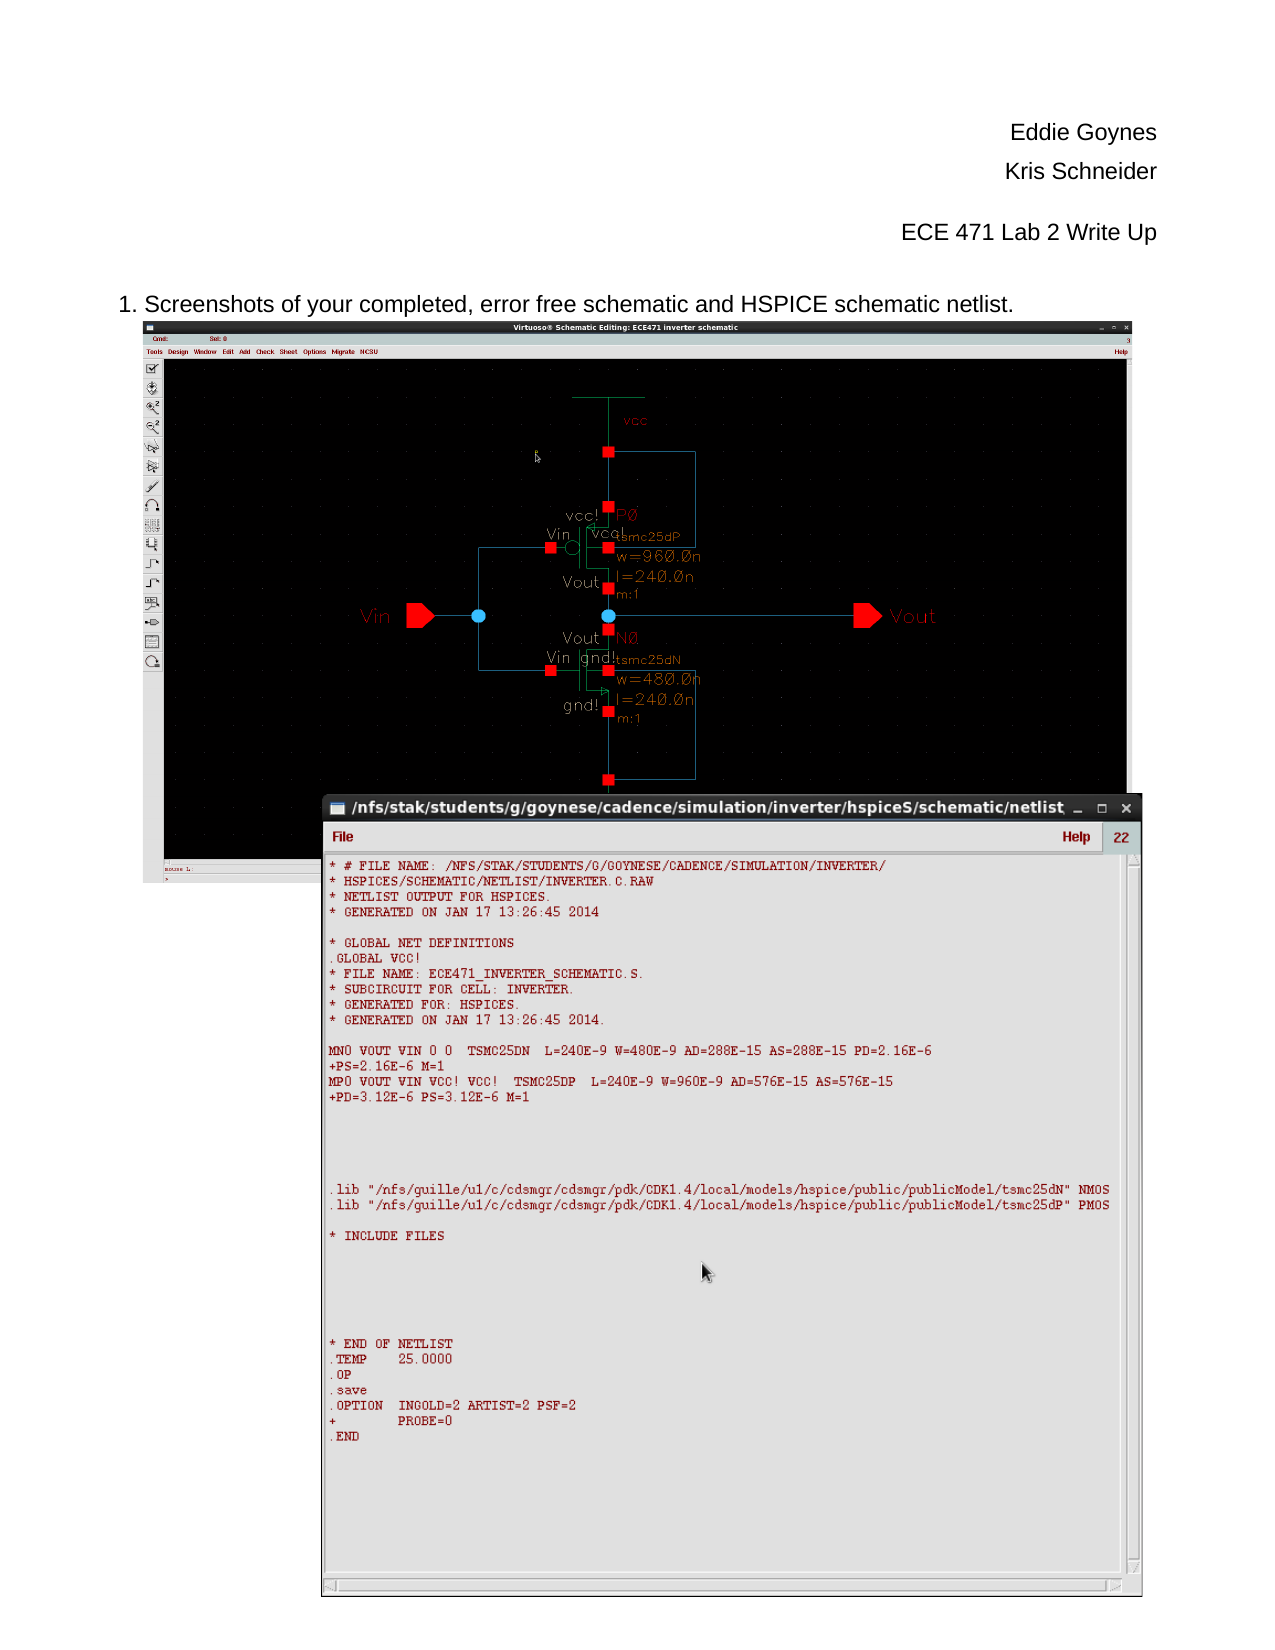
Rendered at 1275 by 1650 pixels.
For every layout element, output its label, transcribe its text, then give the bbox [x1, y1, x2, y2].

text 1. Screenshots of your completed, error free schematic and HSPICE schematic netlist. [118, 291, 1157, 317]
text Kris Schneider [118, 157, 1157, 184]
text Eddie Goynes [118, 118, 1157, 145]
picture [142, 321, 1143, 1597]
text ECE 471 Lab 2 Write Up [118, 219, 1157, 246]
